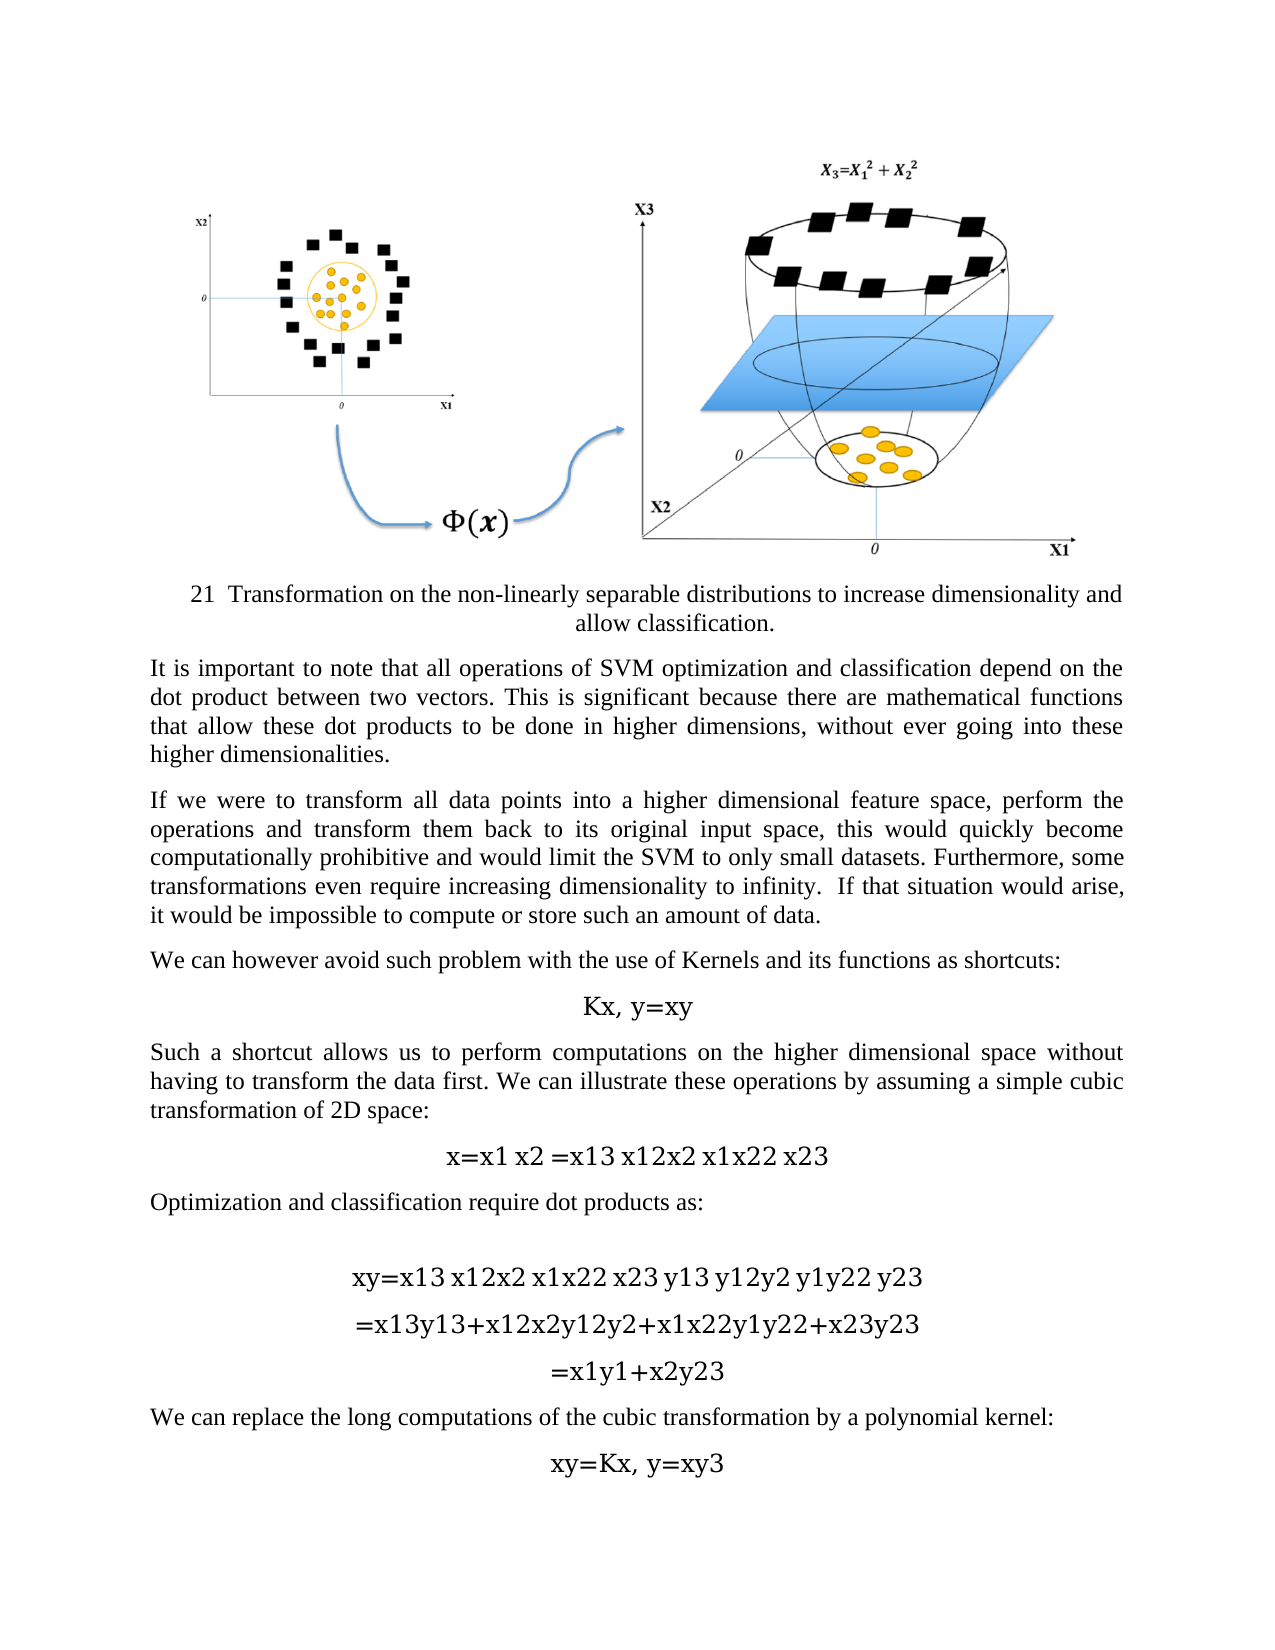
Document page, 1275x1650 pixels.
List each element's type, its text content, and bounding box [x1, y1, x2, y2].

text x=x1 x2 =x13 x12x2 x1x22 x23 [150, 1140, 1125, 1170]
text =x1y1+x2y23 [150, 1355, 1125, 1385]
text It is important to note that all operations of SVM optimization and classification depend on the dot product between two vectors. This is significant because there are mathematical functions that allow these dot products to be done in higher dimensions, without ever going into these higher dimensionalities. [150, 653, 1125, 768]
text =x13y13+x12x2y12y2+x1x22y1y22+x23y23 [150, 1308, 1125, 1338]
text Such a shortcut allows us to perform computations on the higher dimensional space without having to transform the data first. We can illustrate these operations by assuming a simple cubic transformation of 2D space: [150, 1037, 1125, 1124]
text xy=x13 x12x2 x1x22 x23 y13 y12y2 y1y22 y23 [150, 1232, 1125, 1292]
text Optimization and classification require dot products as: [150, 1187, 1125, 1216]
picture [193, 150, 1082, 563]
text If we were to transform all data points into a higher dimensional feature space, perform the operations and transform them back to its original input space, this would quickly become computationally prohibitive and would limit the SVM to only small datasets. Furthermore, some transformations even require increasing dimensionality to infinity. If that situation would arise, it would be impossible to compute or store such an amount of data. [150, 785, 1125, 929]
text xy=Kx, y=xy3 [150, 1447, 1125, 1477]
text Kx, y=xy [150, 991, 1125, 1021]
text We can however avoid such problem with the use of Kernels and its functions as shortcuts: [150, 945, 1125, 974]
list Transformation on the non-linearly separable distributions to increase dimensionality and allow classification. [187, 579, 1125, 637]
text We can replace the long computations of the cubic transformation by a polynomial kernel: [150, 1402, 1125, 1431]
